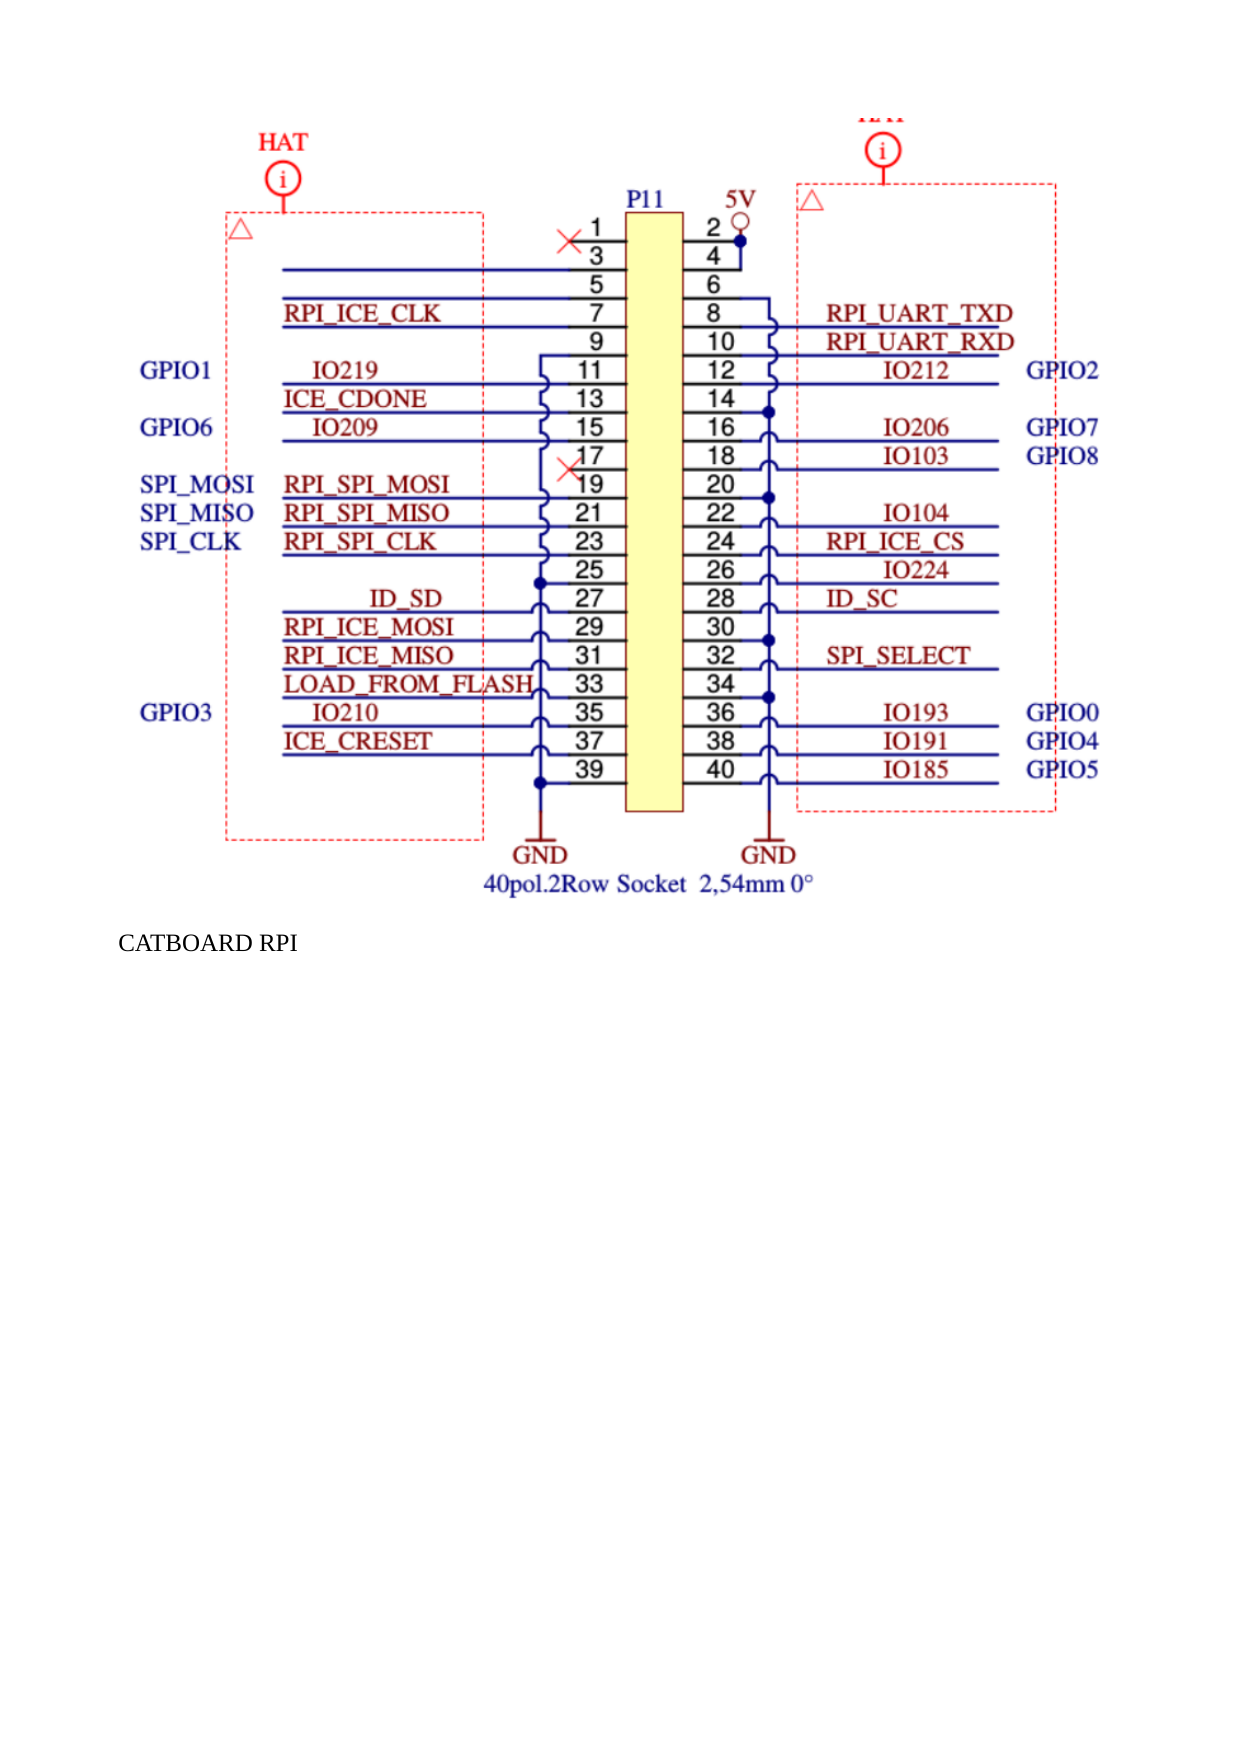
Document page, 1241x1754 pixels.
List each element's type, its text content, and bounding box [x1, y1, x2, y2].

picture [118, 118, 1123, 900]
text CATBOARD RPI [118, 928, 1122, 957]
